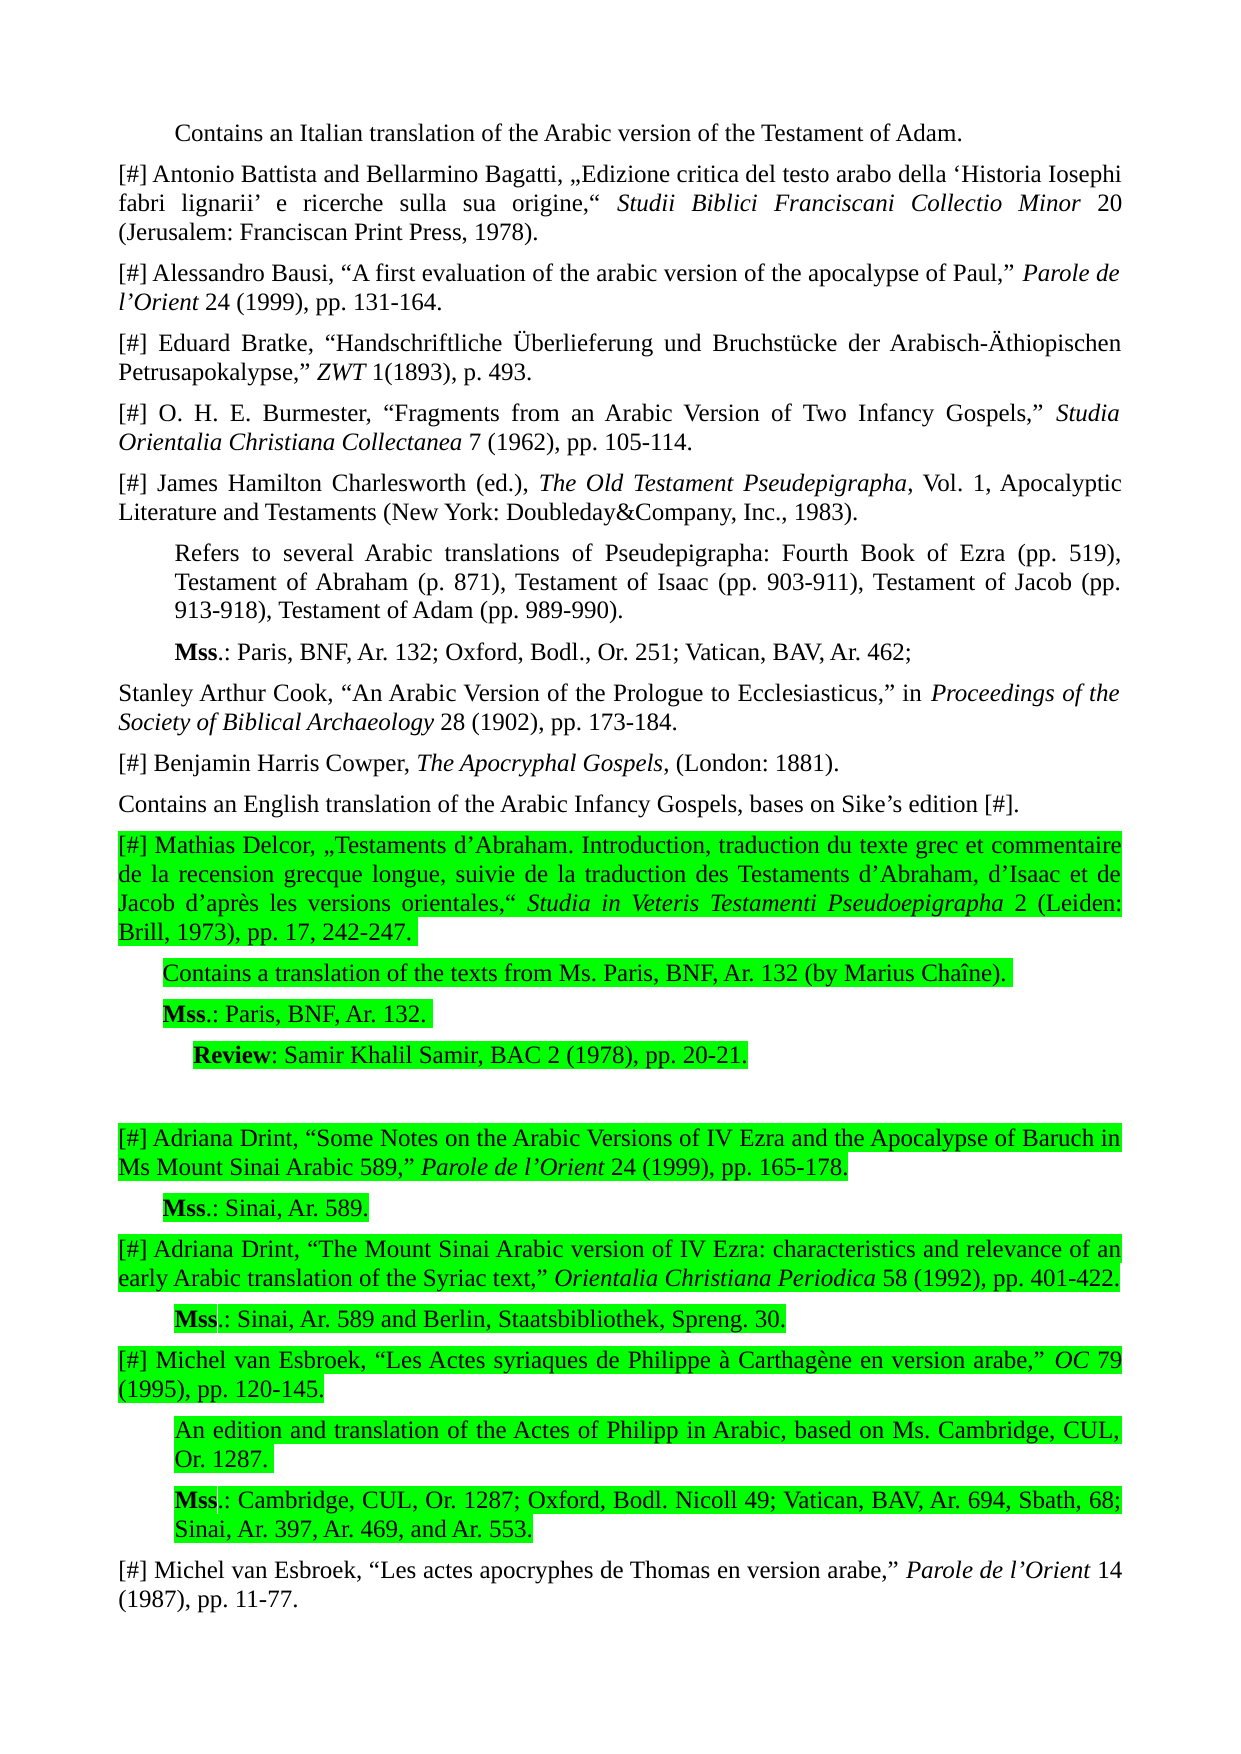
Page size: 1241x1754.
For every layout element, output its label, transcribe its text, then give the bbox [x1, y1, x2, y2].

text [#] Alessandro Bausi, “A first evaluation of the arabic version of the apocalypse of Paul,” Parole de l’Orient 24 (1999), pp. 131-164. [118, 258, 1122, 316]
text Mss.: Cambridge, CUL, Or. 1287; Oxford, Bodl. Nicoll 49; Vatican, BAV, Ar. 694, Sbath, 68; Sinai, Ar. 397, Ar. 469, and Ar. 553. [174, 1486, 1122, 1543]
text Mss.: Paris, BNF, Ar. 132; Oxford, Bodl., Or. 251; Vatican, BAV, Ar. 462; [174, 637, 1122, 666]
text [#] Antonio Battista and Bellarmino Bagatti, „Edizione critica del testo arabo della ‘Historia Iosephi fabri lignarii’ e ricerche sulla sua origine,“ Studii Biblici Franciscani Collectio Minor 20 (Jerusalem: Franciscan Print Press, 1978). [118, 159, 1122, 246]
text [#] Adriana Drint, “The Mount Sinai Arabic version of IV Ezra: characteristics and relevance of an early Arabic translation of the Syriac text,” Orientalia Christiana Periodica 58 (1992), pp. 401-422. [118, 1234, 1122, 1292]
text Refers to several Arabic translations of Pseudepigrapha: Fourth Book of Ezra (pp. 519), Testament of Abraham (p. 871), Testament of Isaac (pp. 903-911), Testament of Jacob (pp. 913-918), Testament of Adam (pp. 989-990). [174, 538, 1122, 624]
text [#] Adriana Drint, “Some Notes on the Arabic Versions of IV Ezra and the Apocalypse of Baruch in Ms Mount Sinai Arabic 589,” Parole de l’Orient 24 (1999), pp. 165-178. [118, 1123, 1122, 1181]
text Contains a translation of the texts from Ms. Paris, BNF, Ar. 132 (by Marius Chaîne). [162, 958, 1122, 987]
text [#] Michel van Esbroek, “Les Actes syriaques de Philippe à Carthagène en version arabe,” OC 79 (1995), pp. 120-145. [118, 1346, 1122, 1403]
text [#] O. H. E. Burmester, “Fragments from an Arabic Version of Two Infancy Gospels,” Studia Orientalia Christiana Collectanea 7 (1962), pp. 105-114. [118, 398, 1122, 456]
text [#] Benjamin Harris Cowper, The Apocryphal Gospels, (London: 1881). [118, 748, 1122, 777]
text Mss.: Paris, BNF, Ar. 132. [162, 999, 1122, 1028]
text Stanley Arthur Cook, “An Arabic Version of the Prologue to Ecclesiasticus,” in Proceedings of the Society of Biblical Archaeology 28 (1902), pp. 173-184. [118, 678, 1122, 736]
text Contains an English translation of the Arabic Infancy Gospels, bases on Sike’s edition [#]. [118, 789, 1122, 818]
text [#] Michel van Esbroek, “Les actes apocryphes de Thomas en version arabe,” Parole de l’Orient 14 (1987), pp. 11-77. [118, 1556, 1122, 1613]
text [#] Eduard Bratke, “Handschriftliche Überlieferung und Bruchstücke der Arabisch-Äthiopischen Petrusapokalypse,” ZWT 1(1893), p. 493. [118, 328, 1122, 386]
text Contains an Italian translation of the Arabic version of the Testament of Adam. [174, 118, 1122, 147]
text Mss.: Sinai, Ar. 589 and Berlin, Staatsbibliothek, Spreng. 30. [174, 1304, 1122, 1333]
text Review: Samir Khalil Samir, BAC 2 (1978), pp. 20-21. [193, 1041, 1122, 1069]
text An edition and translation of the Actes of Philipp in Arabic, based on Ms. Cambridge, CUL, Or. 1287. [174, 1416, 1122, 1473]
text [#] James Hamilton Charlesworth (ed.), The Old Testament Pseudepigrapha, Vol. 1, Apocalyptic Literature and Testaments (New York: Doubleday&Company, Inc., 1983). [118, 468, 1122, 526]
text Mss.: Sinai, Ar. 589. [162, 1193, 1122, 1222]
text [#] Mathias Delcor, „Testaments d’Abraham. Introduction, traduction du texte grec et commentaire de la recension grecque longue, suivie de la traduction des Testaments d’Abraham, d’Isaac et de Jacob d’après les versions orientales,“ Studia in Veteris Testamenti Pseudoepigrapha 2 (Leiden: Brill, 1973), pp. 17, 242-247. [118, 831, 1122, 946]
